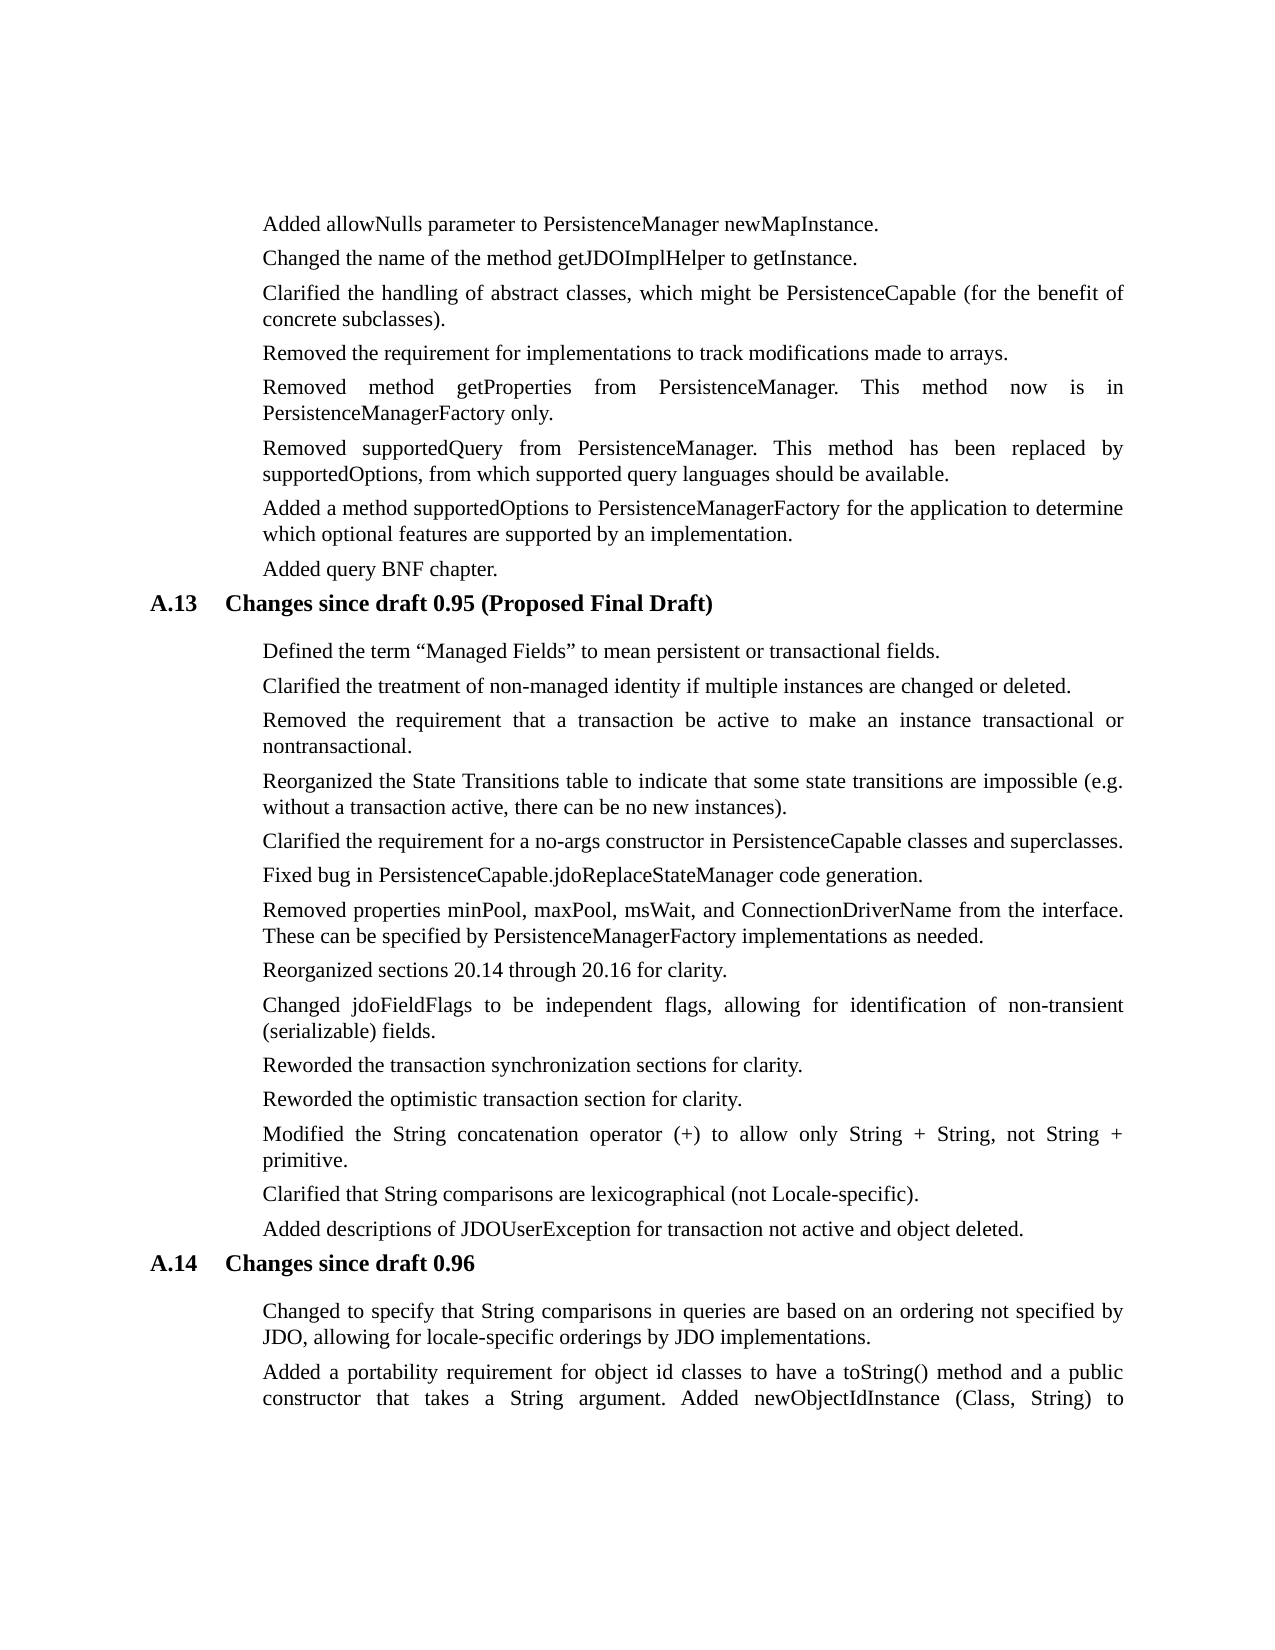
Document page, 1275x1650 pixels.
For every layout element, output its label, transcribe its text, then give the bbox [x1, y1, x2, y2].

subtitle Changes since draft 0.96 [150, 1249, 1125, 1277]
text Removed supportedQuery from PersistenceManager. This method has been replaced by supportedOptions, from which supported query languages should be available. [262, 434, 1125, 486]
text Removed the requirement that a transaction be active to make an instance transactional or nontransactional. [262, 706, 1125, 758]
text Fixed bug in PersistenceCapable.jdoReplaceStateManager code generation. [262, 862, 1125, 888]
text Removed method getProperties from PersistenceManager. This method now is in PersistenceManagerFactory only. [262, 373, 1125, 426]
text Clarified the treatment of non-managed identity if multiple instances are changed or deleted. [262, 672, 1125, 698]
text Changed jdoFieldFlags to be independent flags, allowing for identification of non-transient (serializable) fields. [262, 991, 1125, 1043]
text Clarified the requirement for a no-args constructor in PersistenceCapable classes and superclasses. [262, 827, 1125, 853]
text Changed to specify that String comparisons in queries are based on an ordering not specified by JDO, allowing for locale-specific orderings by JDO implementations. [262, 1297, 1125, 1349]
text Removed properties minPool, maxPool, msWait, and ConnectionDriverName from the interface. These can be specified by PersistenceManagerFactory implementations as needed. [262, 896, 1125, 948]
text Added allowNulls parameter to PersistenceManager newMapInstance. [262, 210, 1125, 236]
text Defined the term “Managed Fields” to mean persistent or transactional fields. [262, 638, 1125, 664]
text Added descriptions of JDOUserException for transaction not active and object deleted. [262, 1215, 1125, 1241]
text Modified the String concatenation operator (+) to allow only String + String, not String + primitive. [262, 1120, 1125, 1172]
text Reorganized the State Transitions table to indicate that some state transitions are impossible (e.g. without a transaction active, there can be no new instances). [262, 767, 1125, 819]
text Added a method supportedOptions to PersistenceManagerFactory for the application to determine which optional features are supported by an implementation. [262, 494, 1125, 546]
text Reorganized sections 20.14 through 20.16 for clarity. [262, 956, 1125, 982]
text Added query BNF chapter. [262, 555, 1125, 581]
text Removed the requirement for implementations to track modifications made to arrays. [262, 339, 1125, 365]
text Reworded the optimistic transaction section for clarity. [262, 1086, 1125, 1112]
text Added a portability requirement for object id classes to have a toString() method and a public constructor that takes a String argument. Added newObjectIdInstance (Class, String) to [262, 1358, 1125, 1410]
text Changed the name of the method getJDOImplHelper to getInstance. [262, 244, 1125, 270]
text Clarified that String comparisons are lexicographical (not Locale-specific). [262, 1180, 1125, 1206]
subtitle Changes since draft 0.95 (Proposed Final Draft) [150, 589, 1125, 617]
text Reworded the transaction synchronization sections for clarity. [262, 1051, 1125, 1077]
text Clarified the handling of abstract classes, which might be PersistenceCapable (for the benefit of concrete subclasses). [262, 279, 1125, 331]
